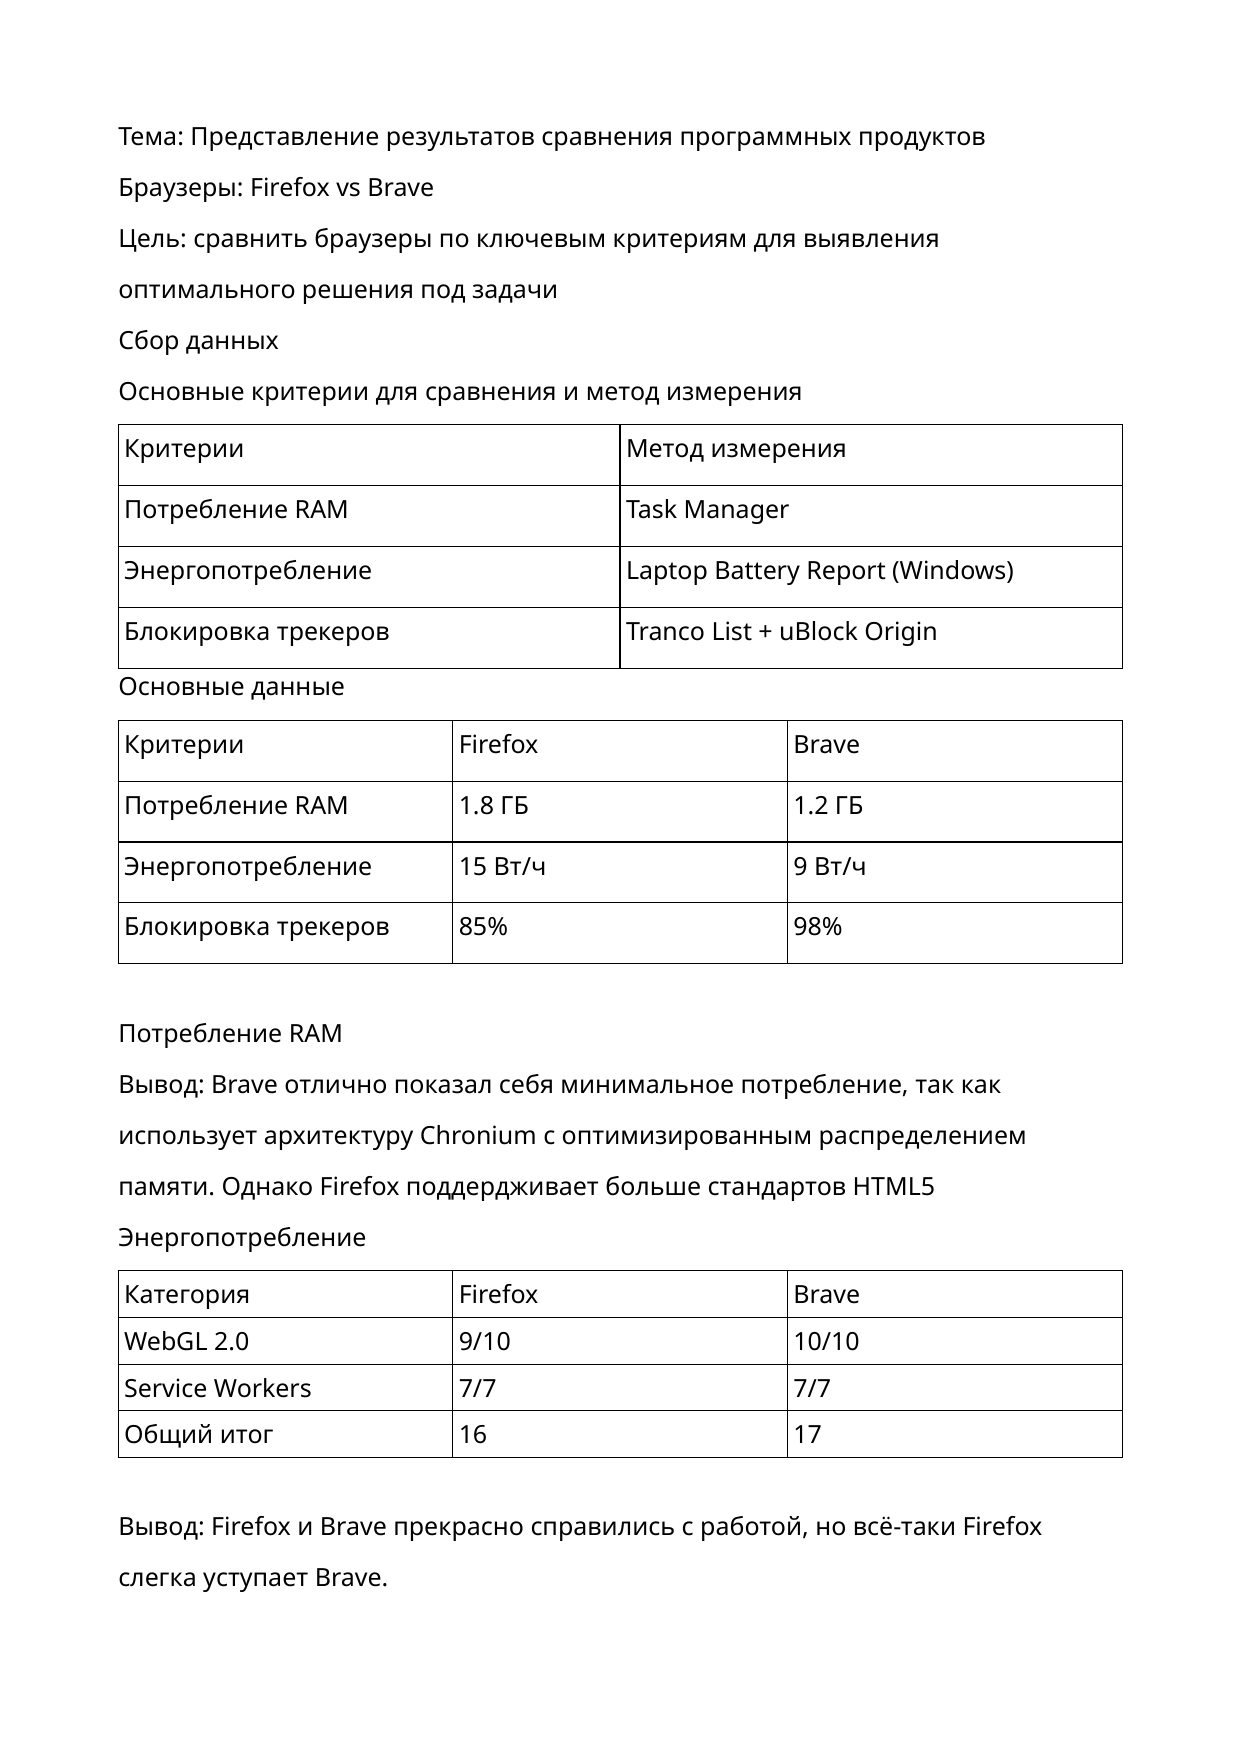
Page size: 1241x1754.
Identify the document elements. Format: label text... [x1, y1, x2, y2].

table_cell Task Manager [621, 486, 1122, 546]
table_cell 7/7 [453, 1365, 787, 1410]
text Вывод: Brave отлично показал себя минимальное потребление, так как использует архитектуру Chronium с оптимизированным распределением памяти. Однако Firefox поддердживает больше стандартов HTML5 [118, 1066, 1122, 1202]
table_cell 7/7 [788, 1365, 1122, 1410]
table_header Критерии [119, 425, 619, 485]
text Вывод: Firefox и Brave прекрасно справились с работой, но всё-таки Firefox слегка уступает Brave. [118, 1509, 1122, 1594]
table_cell 98% [788, 903, 1122, 963]
text Цель: сравнить браузеры по ключевым критериям для выявления оптимального решения под задачи [118, 220, 1122, 305]
table_cell Laptop Battery Report (Windows) [621, 547, 1122, 607]
table_cell Service Workers [119, 1365, 452, 1410]
table_cell Общий итог [119, 1411, 452, 1457]
table_cell WebGL 2.0 [119, 1318, 452, 1363]
table_cell 9/10 [453, 1318, 787, 1363]
table_cell 1.8 ГБ [453, 782, 787, 841]
table_header Firefox [453, 1271, 787, 1317]
table_header Firefox [453, 721, 787, 781]
table_cell Блокировка трекеров [119, 903, 452, 963]
text Тема: Представление результатов сравнения программных продуктов [118, 118, 1122, 152]
table_cell Блокировка трекеров [119, 608, 619, 668]
table_cell Энергопотребление [119, 547, 619, 607]
table_cell Потребление RAM [119, 486, 619, 546]
table_cell 85% [453, 903, 787, 963]
table_cell 15 Вт/ч [453, 843, 787, 902]
text Основные критерии для сравнения и метод измерения [118, 373, 1122, 407]
table_header Метод измерения [621, 425, 1122, 485]
table_cell 1.2 ГБ [788, 782, 1122, 841]
table_header Категория [119, 1271, 452, 1317]
table_cell 10/10 [788, 1318, 1122, 1363]
text Потребление RAM [118, 1015, 1122, 1049]
table_cell 17 [788, 1411, 1122, 1457]
table_header Brave [788, 1271, 1122, 1317]
text Сбор данных [118, 322, 1122, 356]
table_cell Энергопотребление [119, 843, 452, 902]
text Браузеры: Firefox vs Brave [118, 169, 1122, 203]
table_cell Tranco List + uBlock Origin [621, 608, 1122, 668]
table_header Критерии [119, 721, 452, 781]
text Основные данные [118, 669, 1122, 703]
table_header Brave [788, 721, 1122, 781]
table_cell 16 [453, 1411, 787, 1457]
table_cell 9 Вт/ч [788, 843, 1122, 902]
text Энергопотребление [118, 1219, 1122, 1253]
table_cell Потребление RAM [119, 782, 452, 841]
